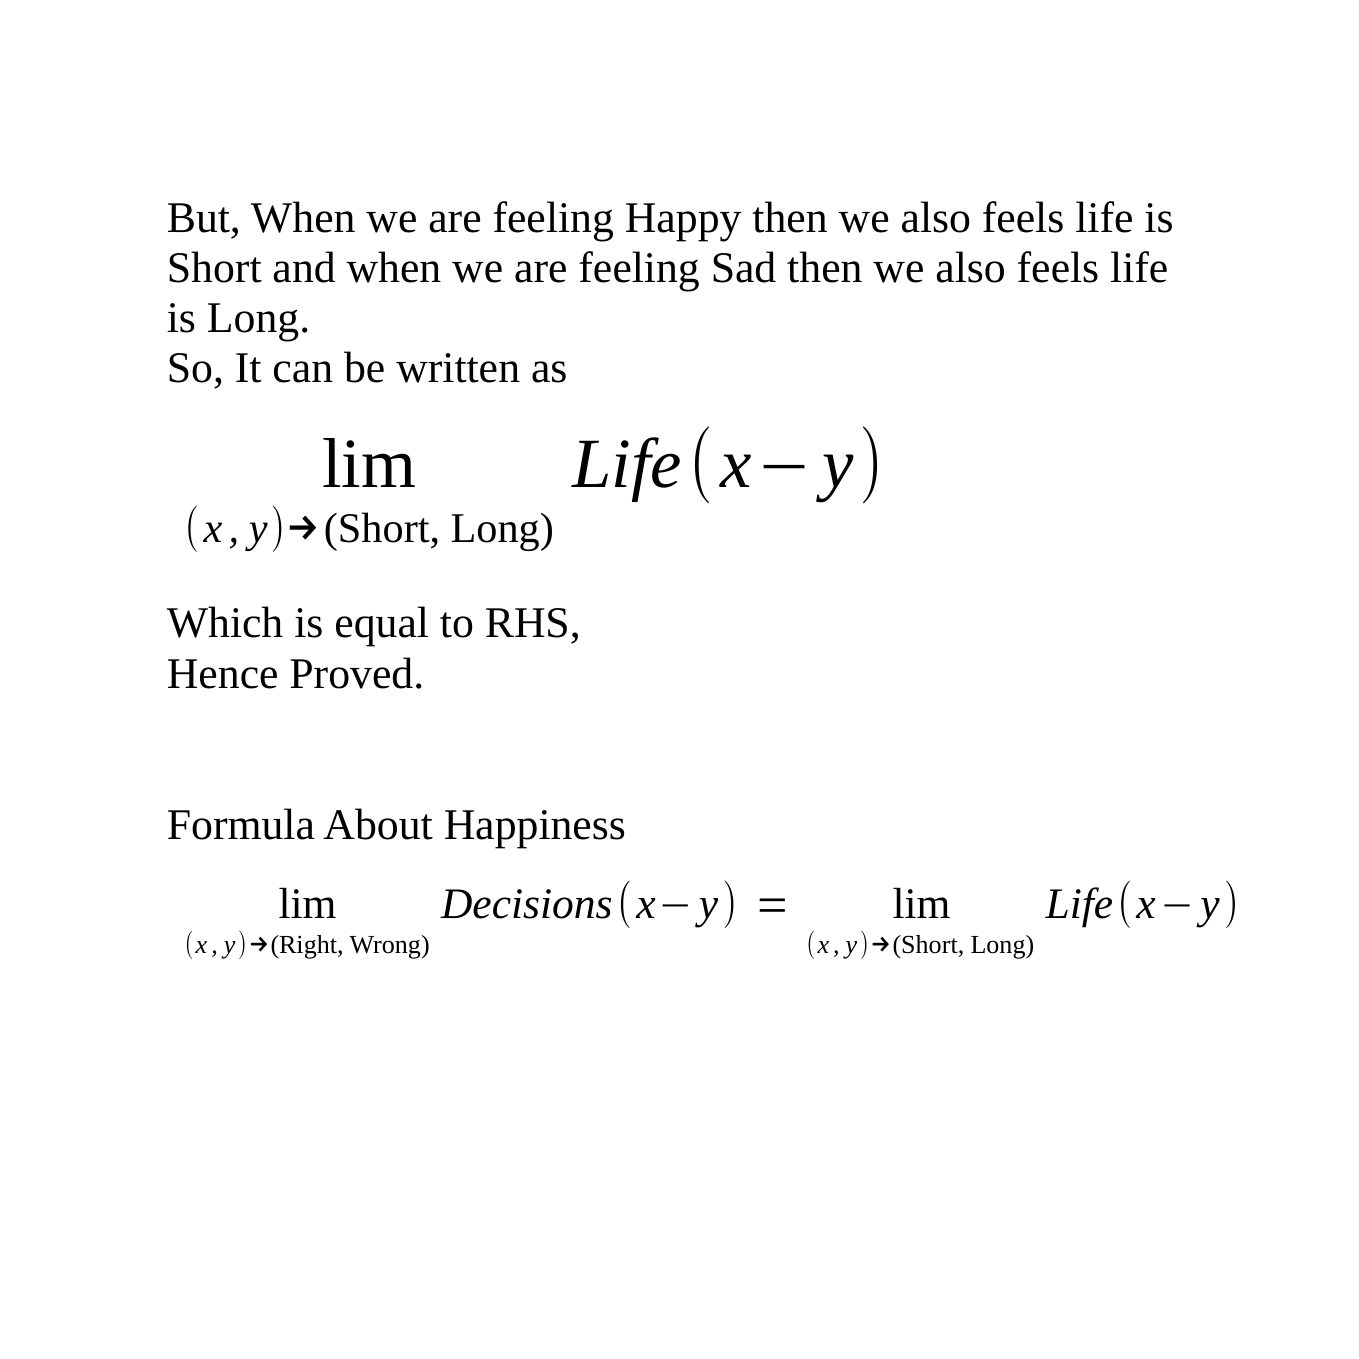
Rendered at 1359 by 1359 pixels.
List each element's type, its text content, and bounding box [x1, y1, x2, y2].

text Hence Proved. [167, 647, 1203, 698]
text Which is equal to RHS, [167, 597, 1203, 647]
text But, When we are feeling Happy then we also feels life is Short and when we are feeling Sad then we also feels life is Long. [167, 191, 1203, 342]
text Formula About Happiness [167, 798, 1203, 848]
text So, It can be written as [167, 342, 1203, 392]
